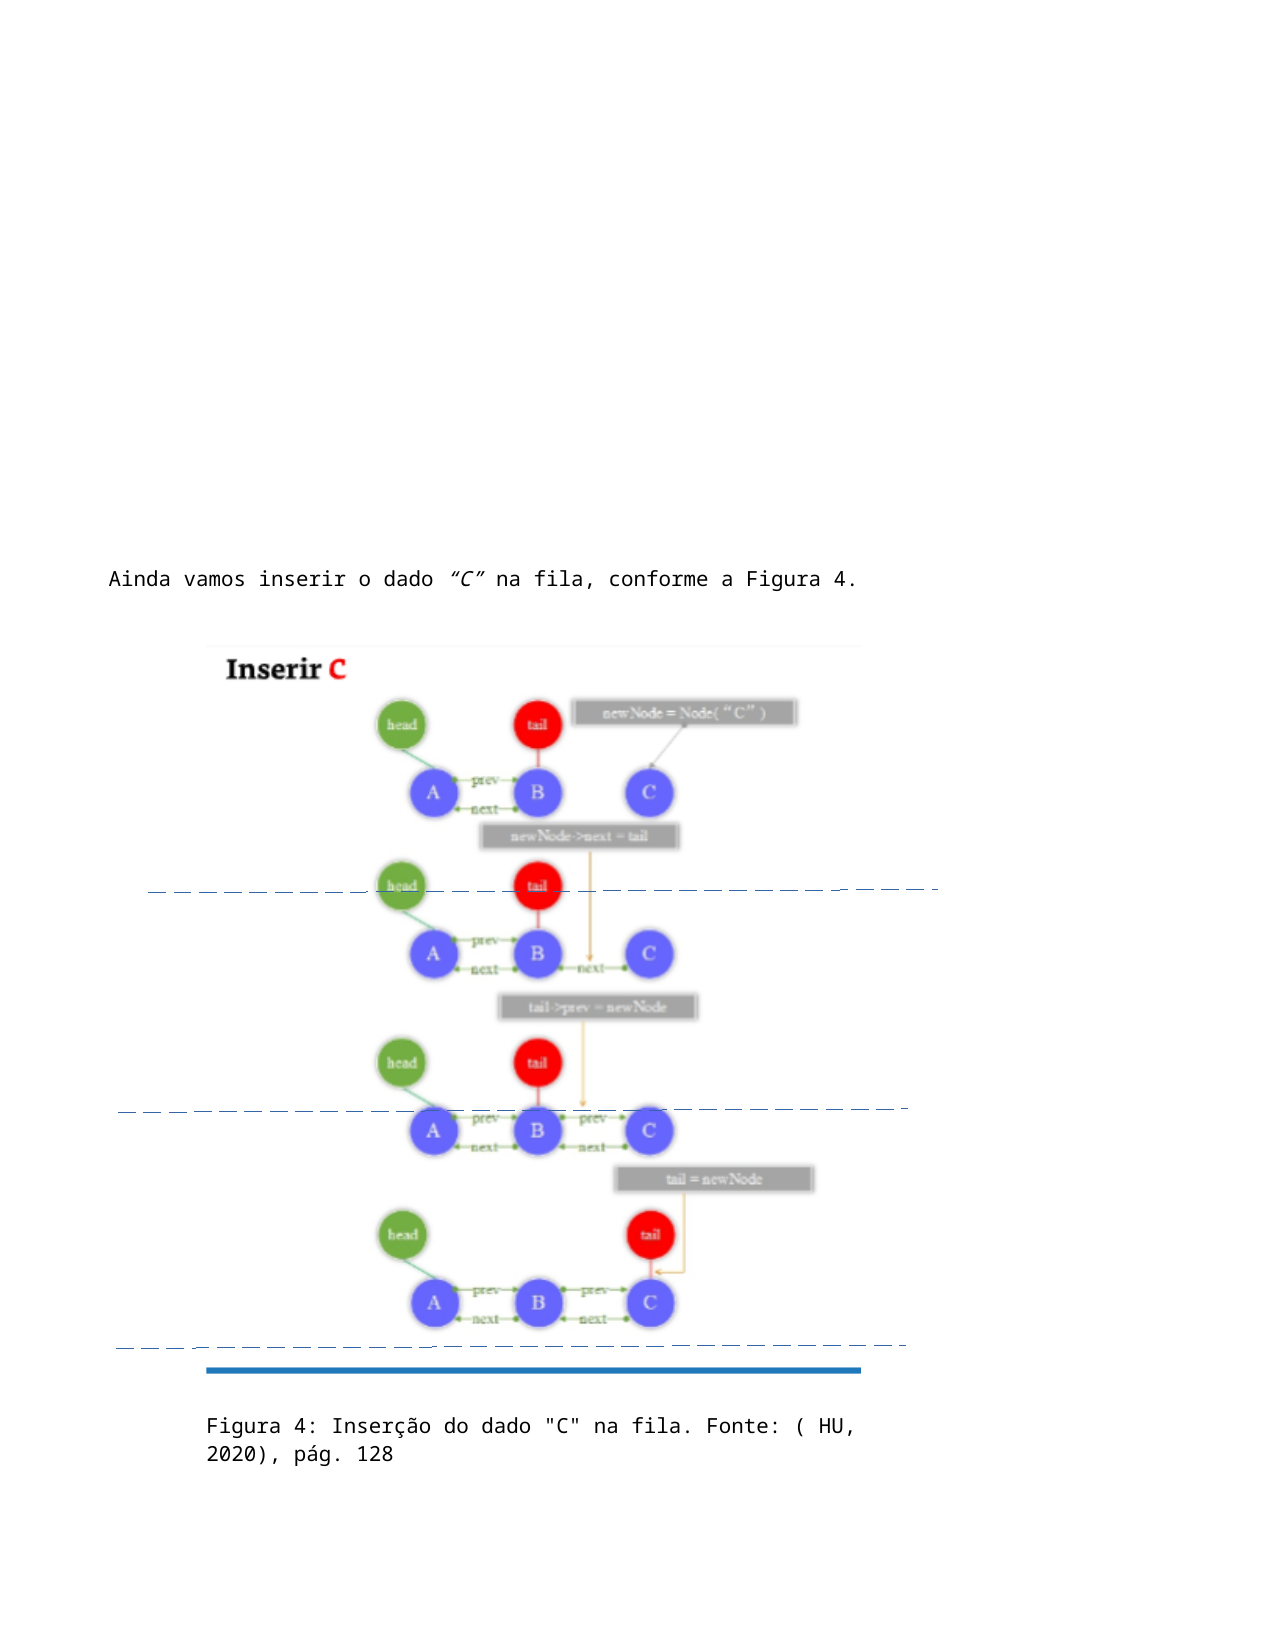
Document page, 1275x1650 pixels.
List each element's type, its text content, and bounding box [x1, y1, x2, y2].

text Figura 4: Inserção do dado "C" na fila. Fonte: ( HU, 2020), pág. 128 [206, 1399, 861, 1468]
text Ainda vamos inserir o dado “C” na fila, conforme a Figura 4. [108, 564, 1142, 592]
picture [206, 639, 861, 1399]
